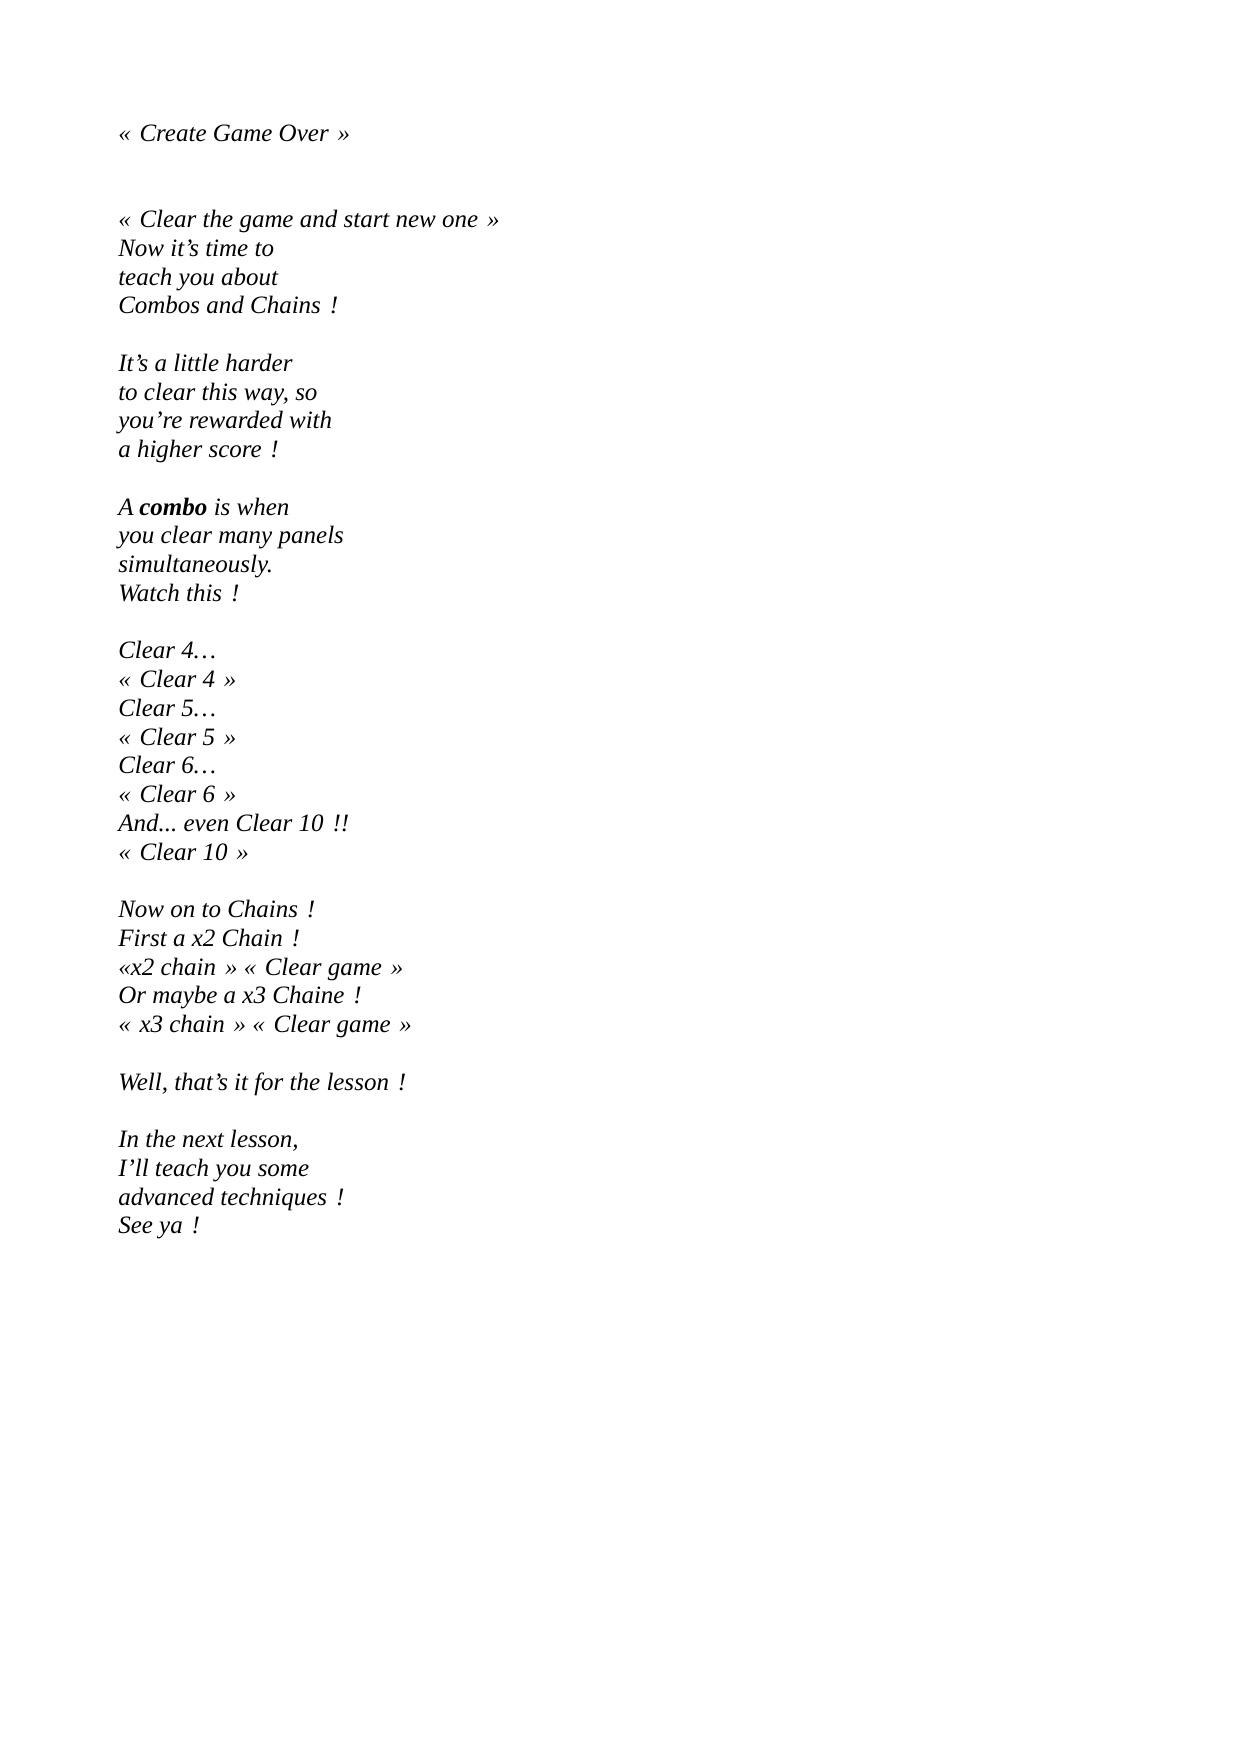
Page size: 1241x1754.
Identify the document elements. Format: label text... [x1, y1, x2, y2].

text a higher score ! [118, 434, 1122, 463]
text Now it’s time to [118, 233, 1122, 262]
text « x3 chain » « Clear game » [118, 1009, 1122, 1038]
text And... even Clear 10 !! [118, 808, 1122, 837]
text teach you about Combos and Chains ! [118, 262, 1122, 319]
text Or maybe a x3 Chaine ! [118, 981, 1122, 1009]
text simultaneously. Watch this ! [118, 549, 1122, 607]
text advanced techniques ! [118, 1182, 1122, 1211]
text A combo is when [118, 492, 1122, 521]
text Well, that’s it for the lesson ! [118, 1067, 1122, 1096]
text Clear 6… [118, 751, 1122, 779]
text « Clear 10 » [118, 837, 1122, 866]
text « Clear the game and start new one » [118, 204, 1122, 233]
text « Clear 5 » [118, 722, 1122, 751]
text It’s a little harder [118, 348, 1122, 377]
text «x2 chain » « Clear game » [118, 952, 1122, 981]
text Clear 5… [118, 693, 1122, 722]
text you clear many panels [118, 521, 1122, 549]
text See ya ! [118, 1211, 1122, 1239]
text First a x2 Chain ! [118, 923, 1122, 952]
text « Clear 6 » [118, 779, 1122, 808]
text Clear 4… « Clear 4 » [118, 636, 1122, 693]
text you’re rewarded with [118, 406, 1122, 434]
text Now on to Chains ! [118, 894, 1122, 923]
text « Create Game Over » [118, 118, 1122, 147]
text to clear this way, so [118, 377, 1122, 406]
text In the next lesson, [118, 1124, 1122, 1153]
text I’ll teach you some [118, 1153, 1122, 1182]
